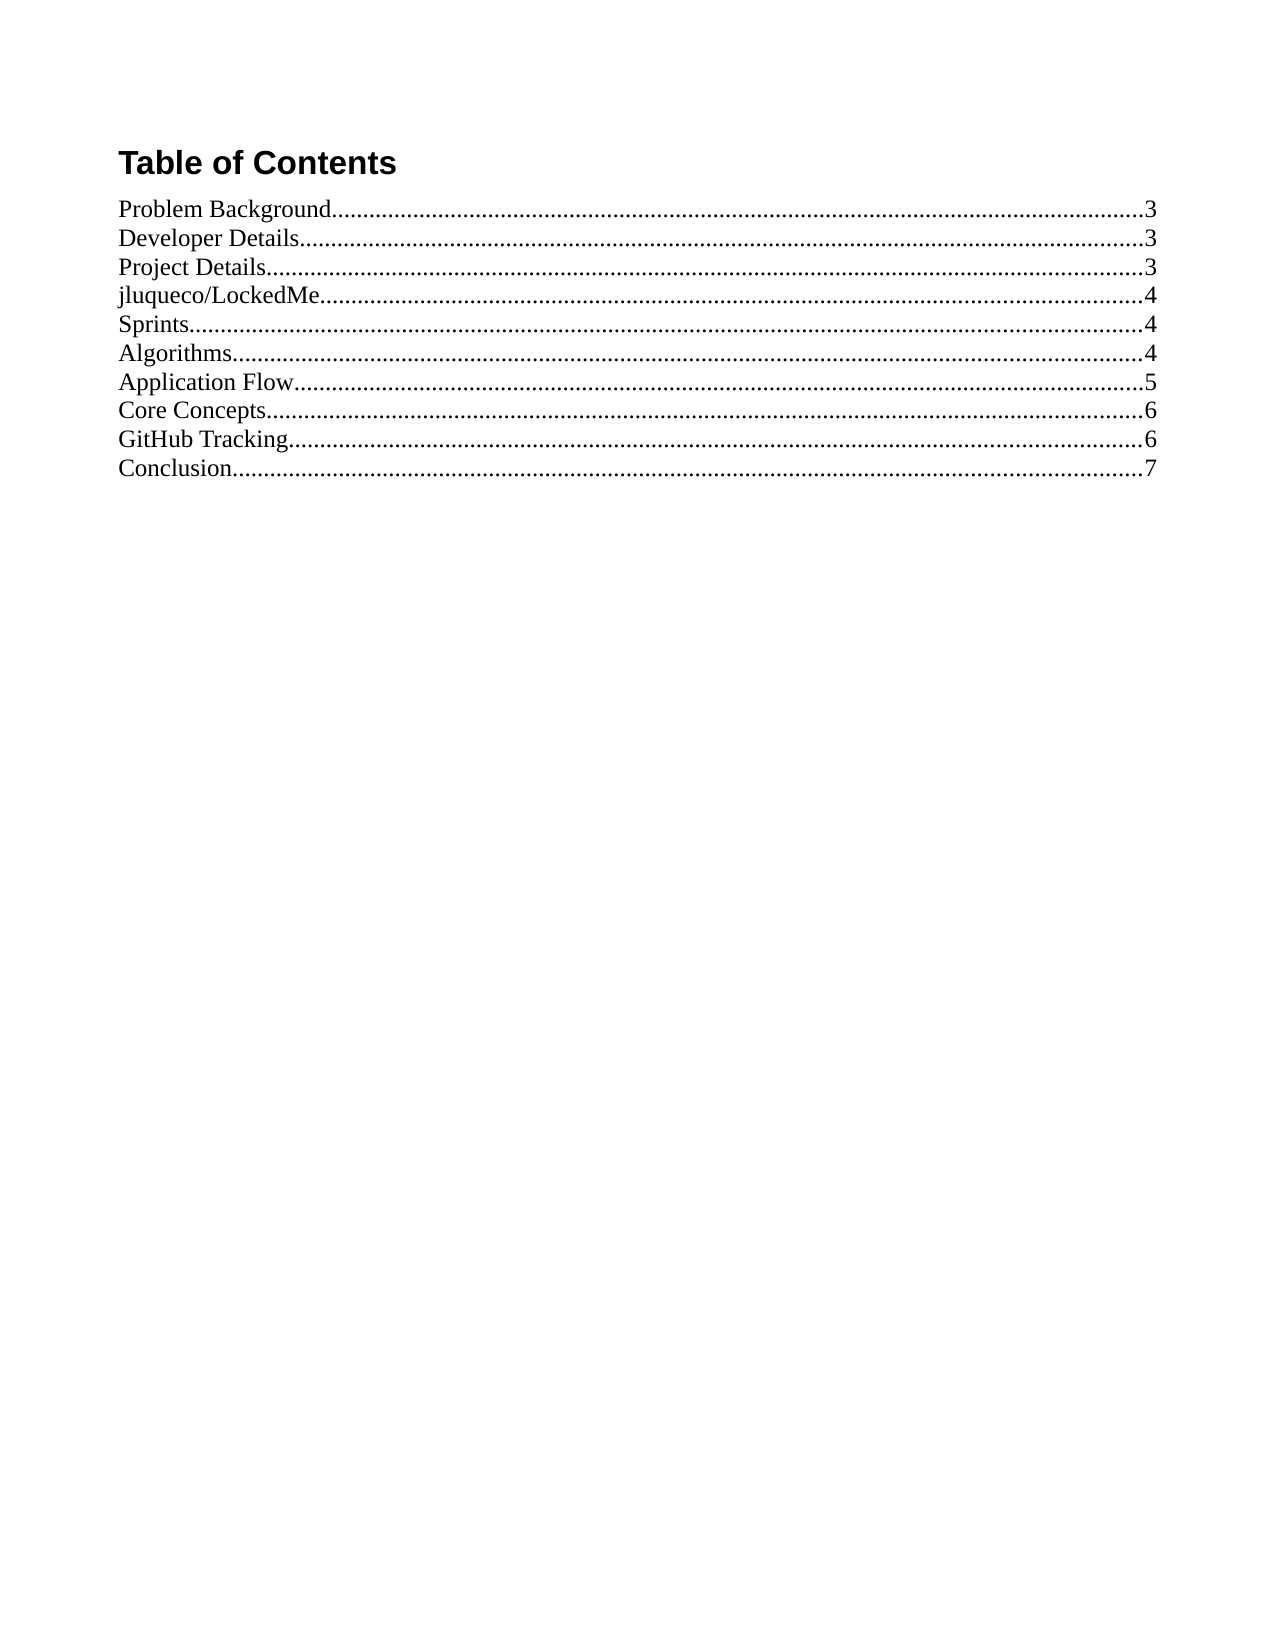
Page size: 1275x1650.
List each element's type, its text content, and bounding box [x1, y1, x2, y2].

text Algorithms 4 [118, 338, 1157, 367]
text Conclusion 7 [118, 453, 1157, 482]
text jluqueco/LockedMe 4 [118, 280, 1157, 309]
subtitle Table of Contents [118, 143, 1157, 182]
text Sprints 4 [118, 309, 1157, 338]
text Problem Background 3 [118, 194, 1157, 223]
text Application Flow 5 [118, 367, 1157, 395]
text Project Details 3 [118, 252, 1157, 280]
text Developer Details 3 [118, 223, 1157, 252]
text GitHub Tracking 6 [118, 424, 1157, 453]
text Core Concepts 6 [118, 395, 1157, 424]
